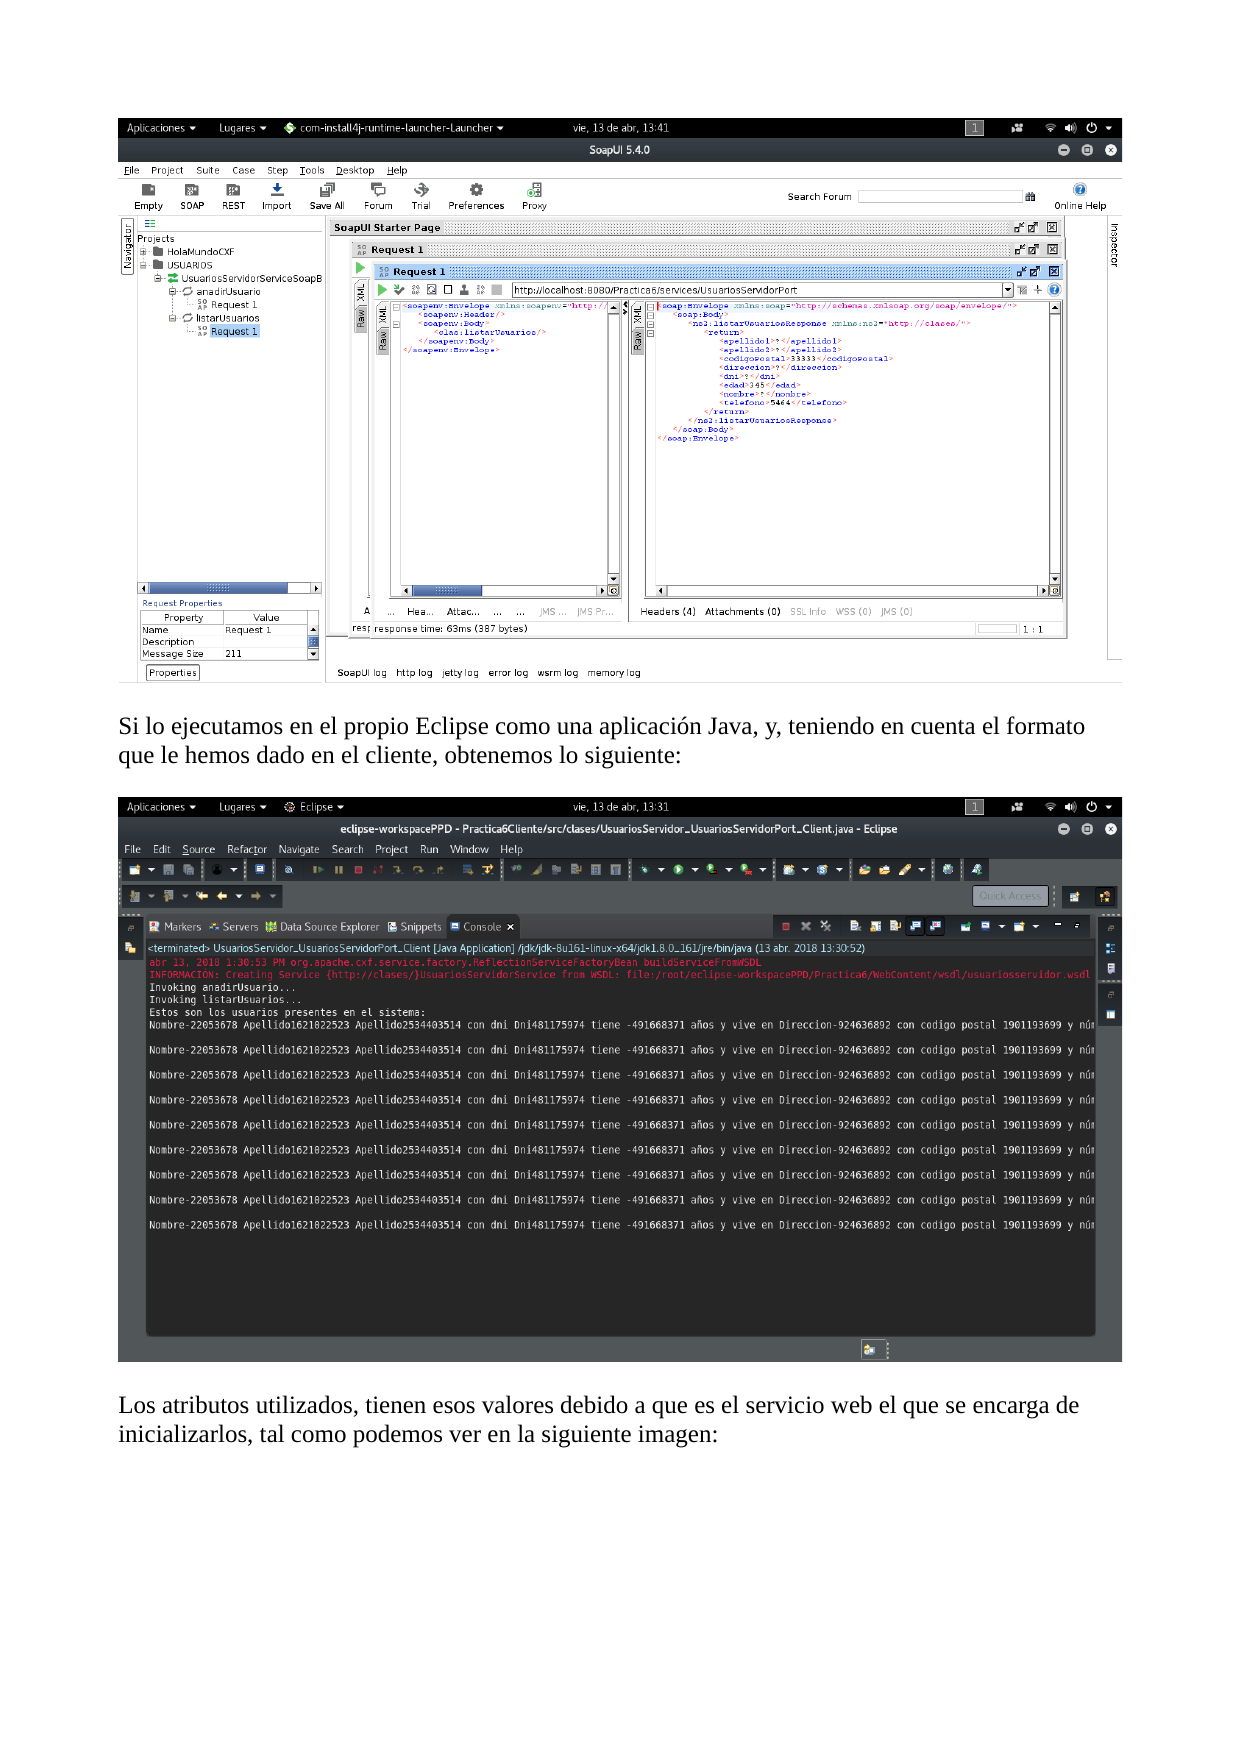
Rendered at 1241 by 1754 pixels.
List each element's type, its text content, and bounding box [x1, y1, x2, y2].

text Si lo ejecutamos en el propio Eclipse como una aplicación Java, y, teniendo en cuenta el formato que le hemos dado en el cliente, obtenemos lo siguiente: [118, 711, 1122, 769]
picture [118, 118, 1123, 683]
text Los atributos utilizados, tienen esos valores debido a que es el servicio web el que se encarga de inicializarlos, tal como podemos ver en la siguiente imagen: [118, 1391, 1122, 1448]
picture [118, 797, 1123, 1362]
